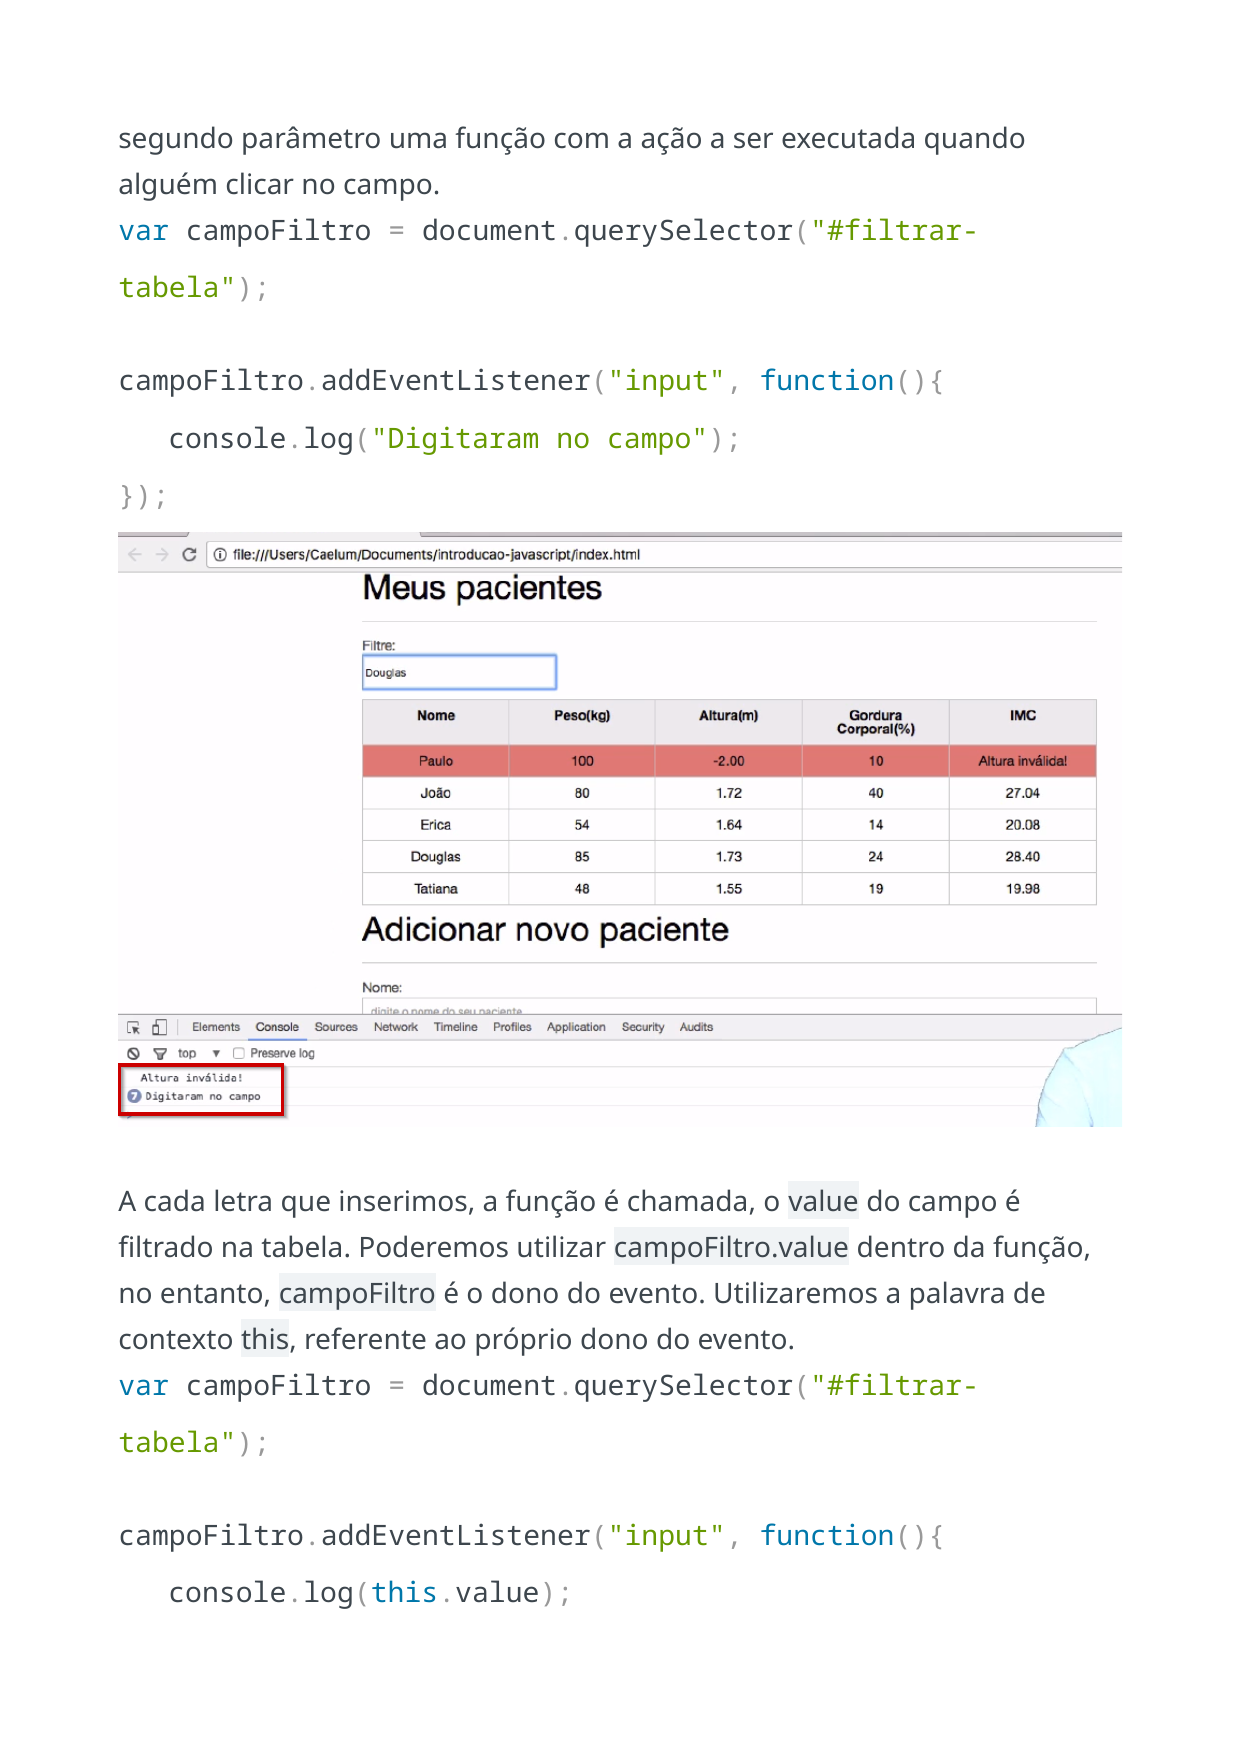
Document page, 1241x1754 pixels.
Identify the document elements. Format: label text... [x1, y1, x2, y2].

text console.log("Digitaram no campo"); [118, 418, 1122, 456]
text }); [118, 475, 1122, 514]
text var campoFiltro = document.querySelector("#filtrar-tabela"); [118, 1365, 1122, 1461]
picture [118, 532, 1123, 1127]
text console.log(this.value); [118, 1573, 1122, 1611]
text A cada letra que inserimos, a função é chamada, o value do campo é filtrado na tabela. Poderemos utilizar campoFiltro.value dentro da função, no entanto, campoFiltro é o dono do evento. Utilizaremos a palavra de contexto this, referente ao próprio dono do evento. [118, 1181, 1122, 1357]
text campoFiltro.addEventListener("input", function(){ [118, 1515, 1122, 1554]
text segundo parâmetro uma função com a ação a ser executada quando alguém clicar no campo. [118, 118, 1122, 202]
text var campoFiltro = document.querySelector("#filtrar-tabela"); [118, 210, 1122, 306]
text campoFiltro.addEventListener("input", function(){ [118, 360, 1122, 399]
